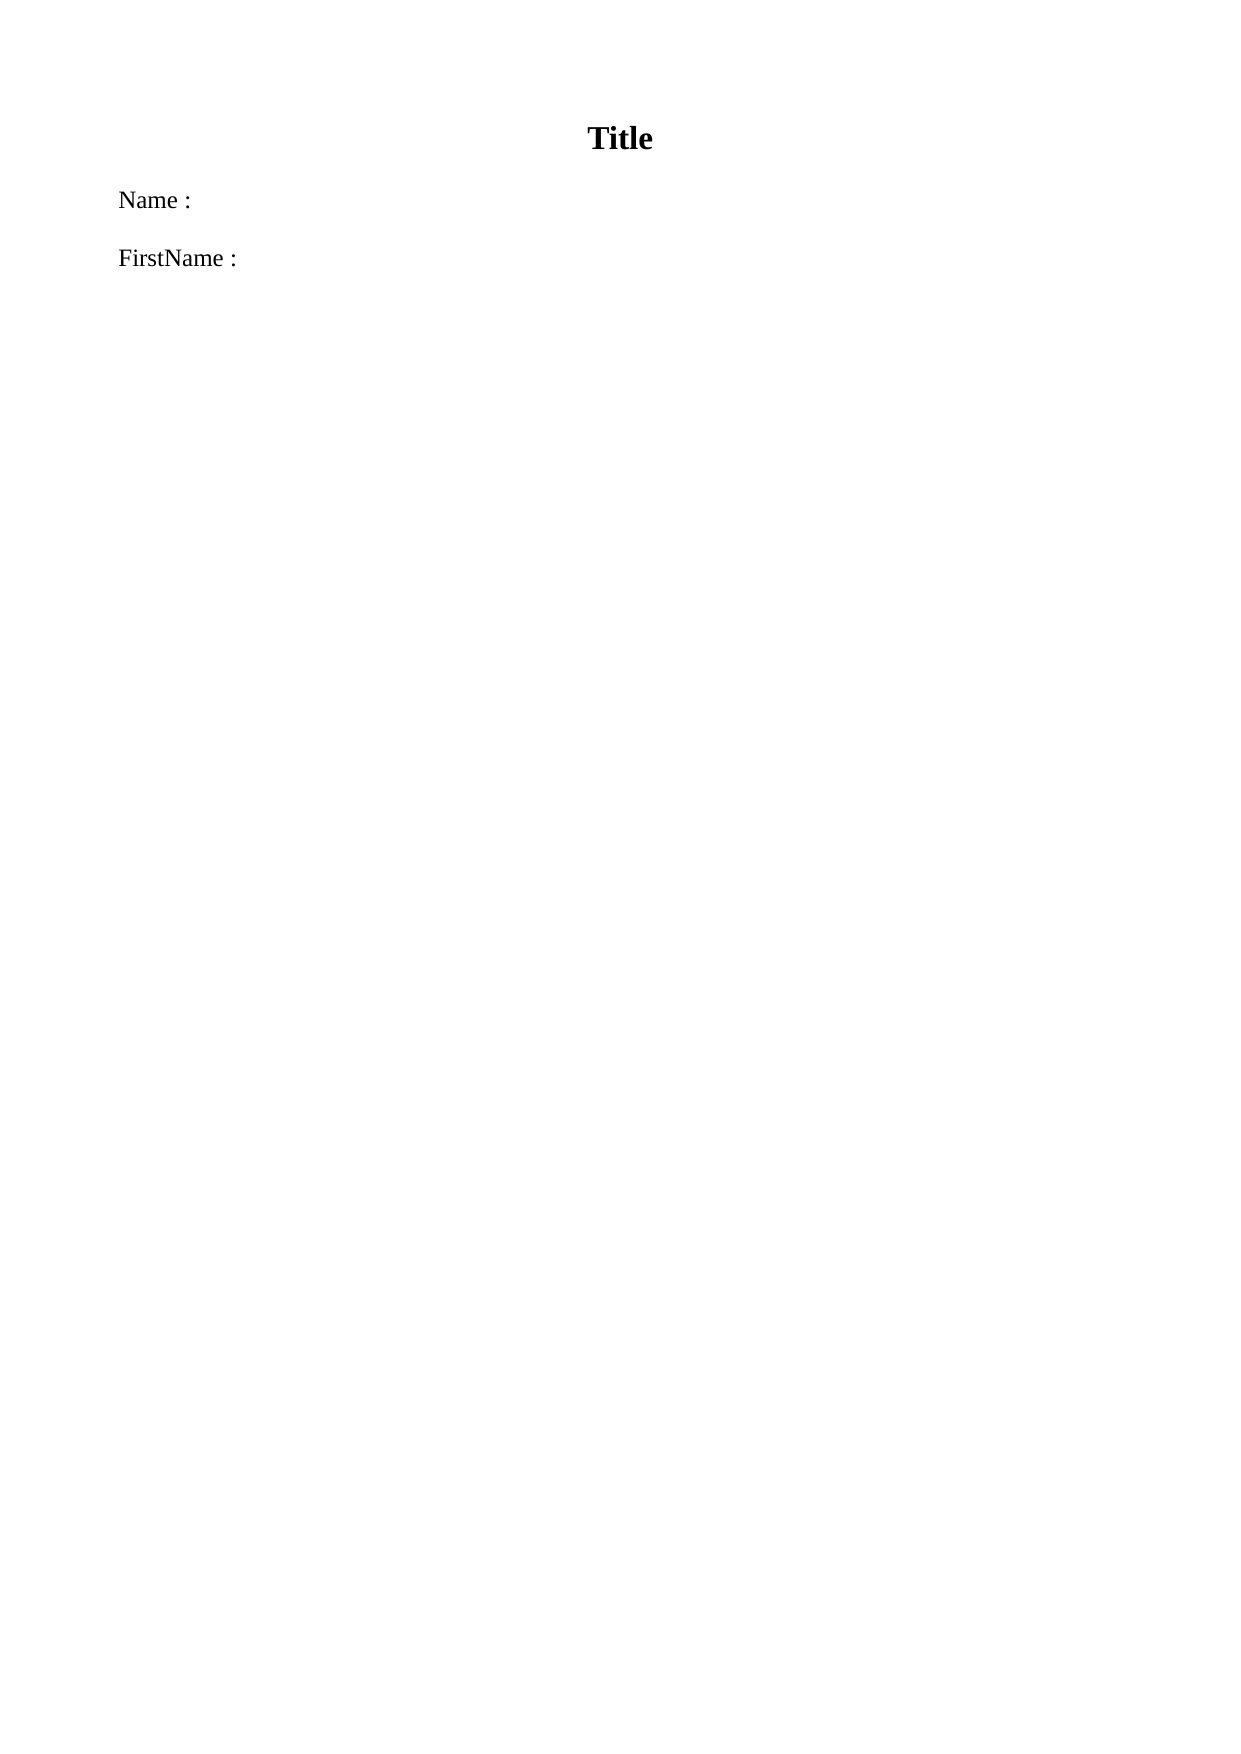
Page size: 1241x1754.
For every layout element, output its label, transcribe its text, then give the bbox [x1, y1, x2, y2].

text FirstName : [118, 243, 1122, 271]
text Name : [118, 185, 1122, 214]
text Title [118, 118, 1122, 156]
